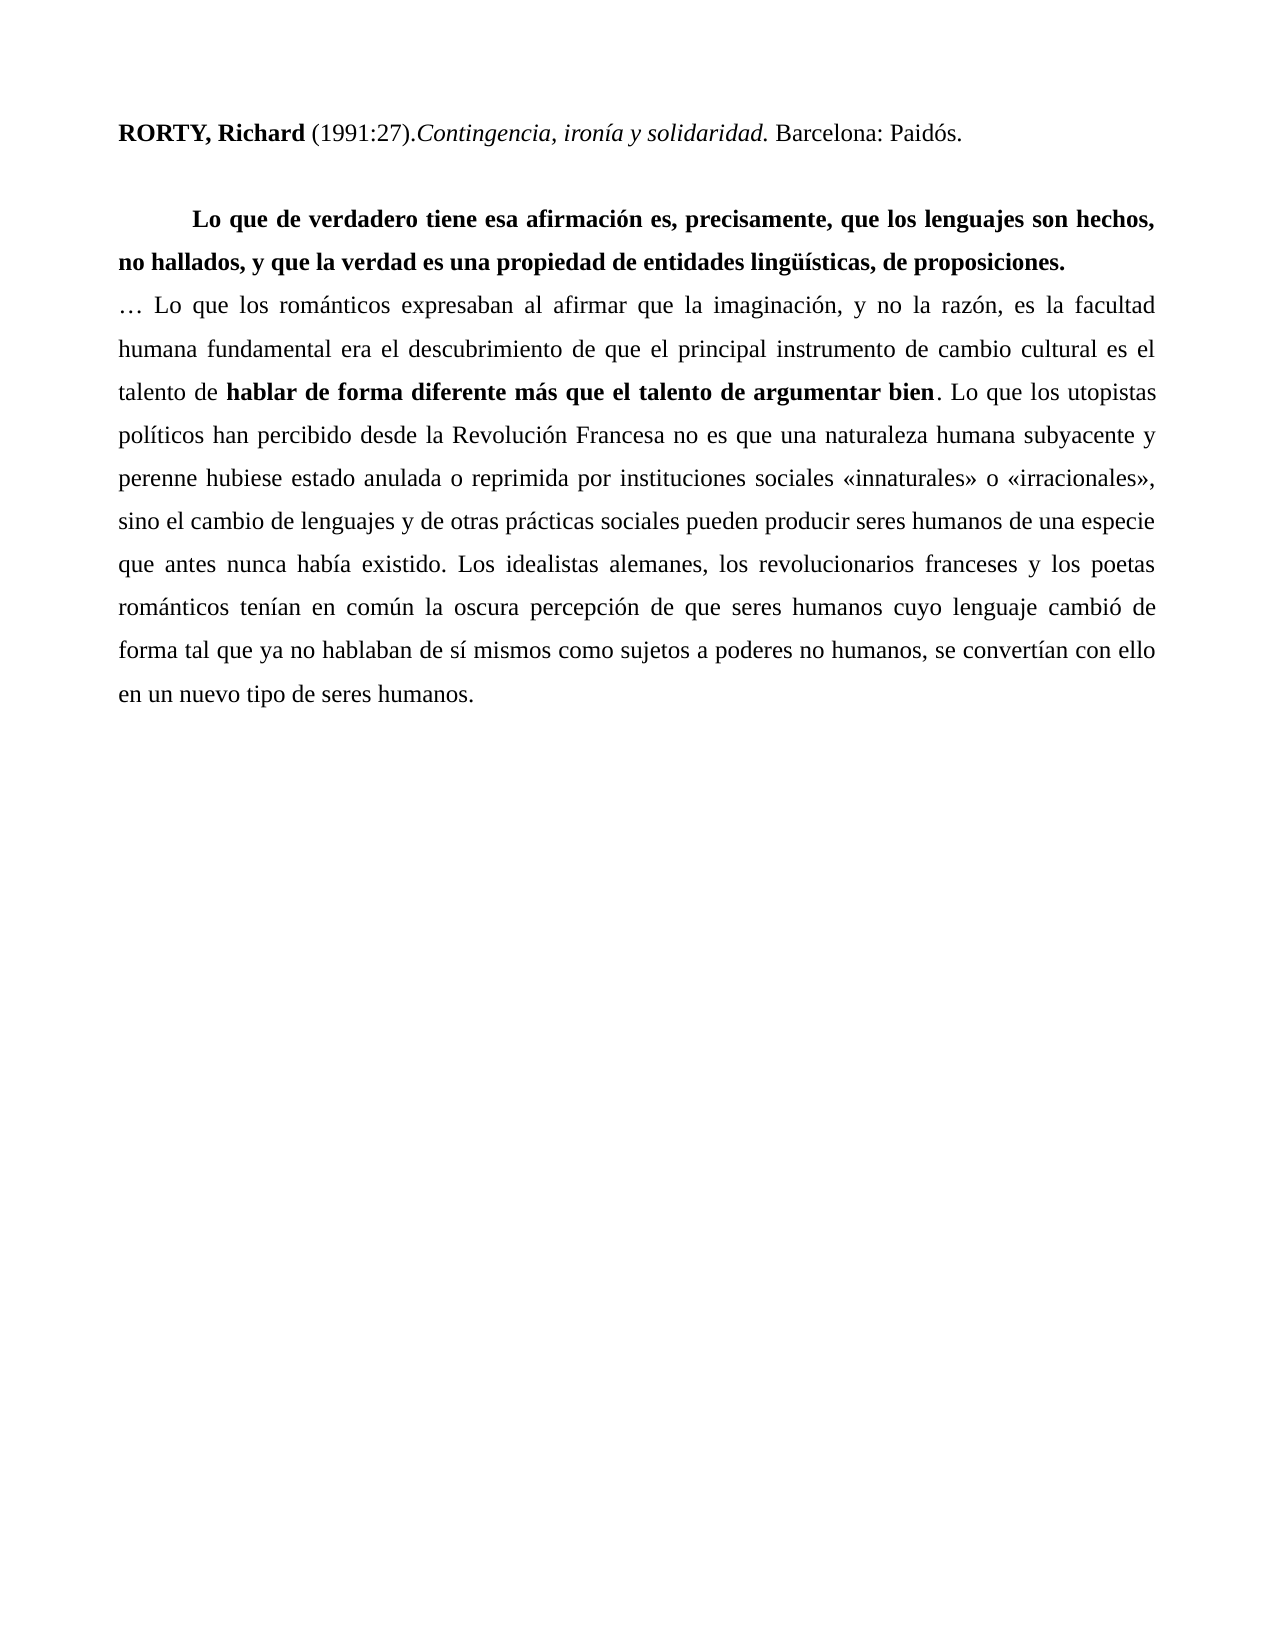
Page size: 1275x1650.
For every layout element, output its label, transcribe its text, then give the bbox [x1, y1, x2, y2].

text RORTY, Richard (1991:27).Contingencia, ironía y solidaridad. Barcelona: Paidós. [118, 118, 1157, 147]
text … Lo que los románticos expresaban al afirmar que la imaginación, y no la razón, es la facultad humana fundamental era el descubrimiento de que el principal instrumento de cambio cultural es el talento de hablar de forma diferente más que el talento de argumentar bien. Lo que los utopistas políticos han percibido desde la Revolución Francesa no es que una naturaleza humana subyacente y perenne hubiese estado anulada o reprimida por instituciones sociales «innaturales» o «irracionales», sino el cambio de lenguajes y de otras prácticas sociales pueden producir seres humanos de una especie que antes nunca había existido. Los idealistas alemanes, los revolucionarios franceses y los poetas románticos tenían en común la oscura percepción de que seres humanos cuyo lenguaje cambió de forma tal que ya no hablaban de sí mismos como sujetos a poderes no humanos, se convertían con ello en un nuevo tipo de seres humanos. [118, 291, 1157, 707]
text Lo que de verdadero tiene esa afirmación es, precisamente, que los lenguajes son hechos, no hallados, y que la verdad es una propiedad de entidades lingüísticas, de proposiciones. [118, 204, 1157, 276]
